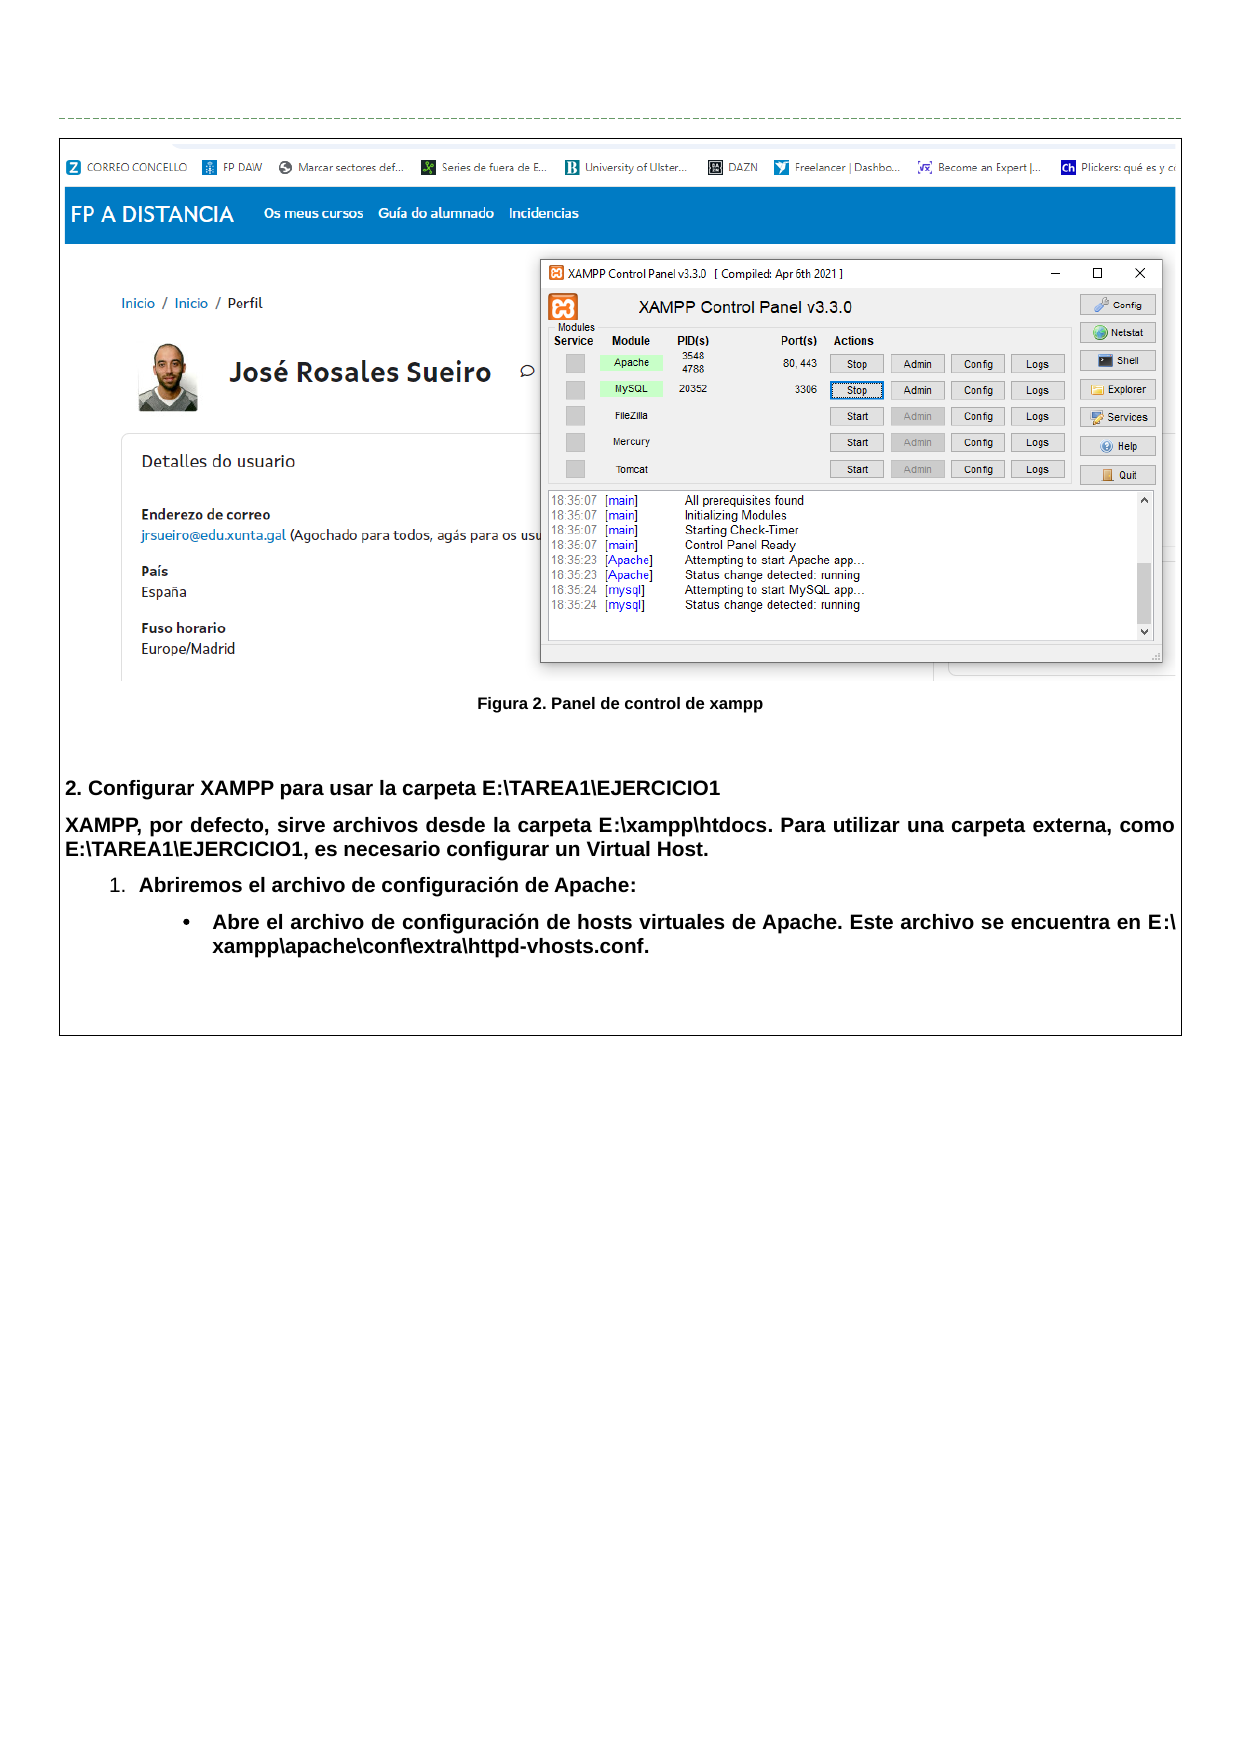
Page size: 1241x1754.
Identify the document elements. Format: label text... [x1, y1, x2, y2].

table_header Figura 2. Panel de control de xampp 2. Configurar XAMPP para usar la carpeta E:\TAREA1\EJERCICIO1 XAMPP, por defecto, sirve archivos desde la carpeta E:\xampp\htdocs. Para utilizar una carpeta externa, como E:\TAREA1\EJERCICIO1, es necesario configurar un Virtual Host. Abriremos el archivo de configuración de Apache: Abre el archivo de configuración de hosts virtuales de Apache. Este archivo se encuentra en E:\xampp\apache\conf\extra\httpd-vhosts.conf. [60, 139, 1181, 1035]
picture [64, 144, 1176, 681]
